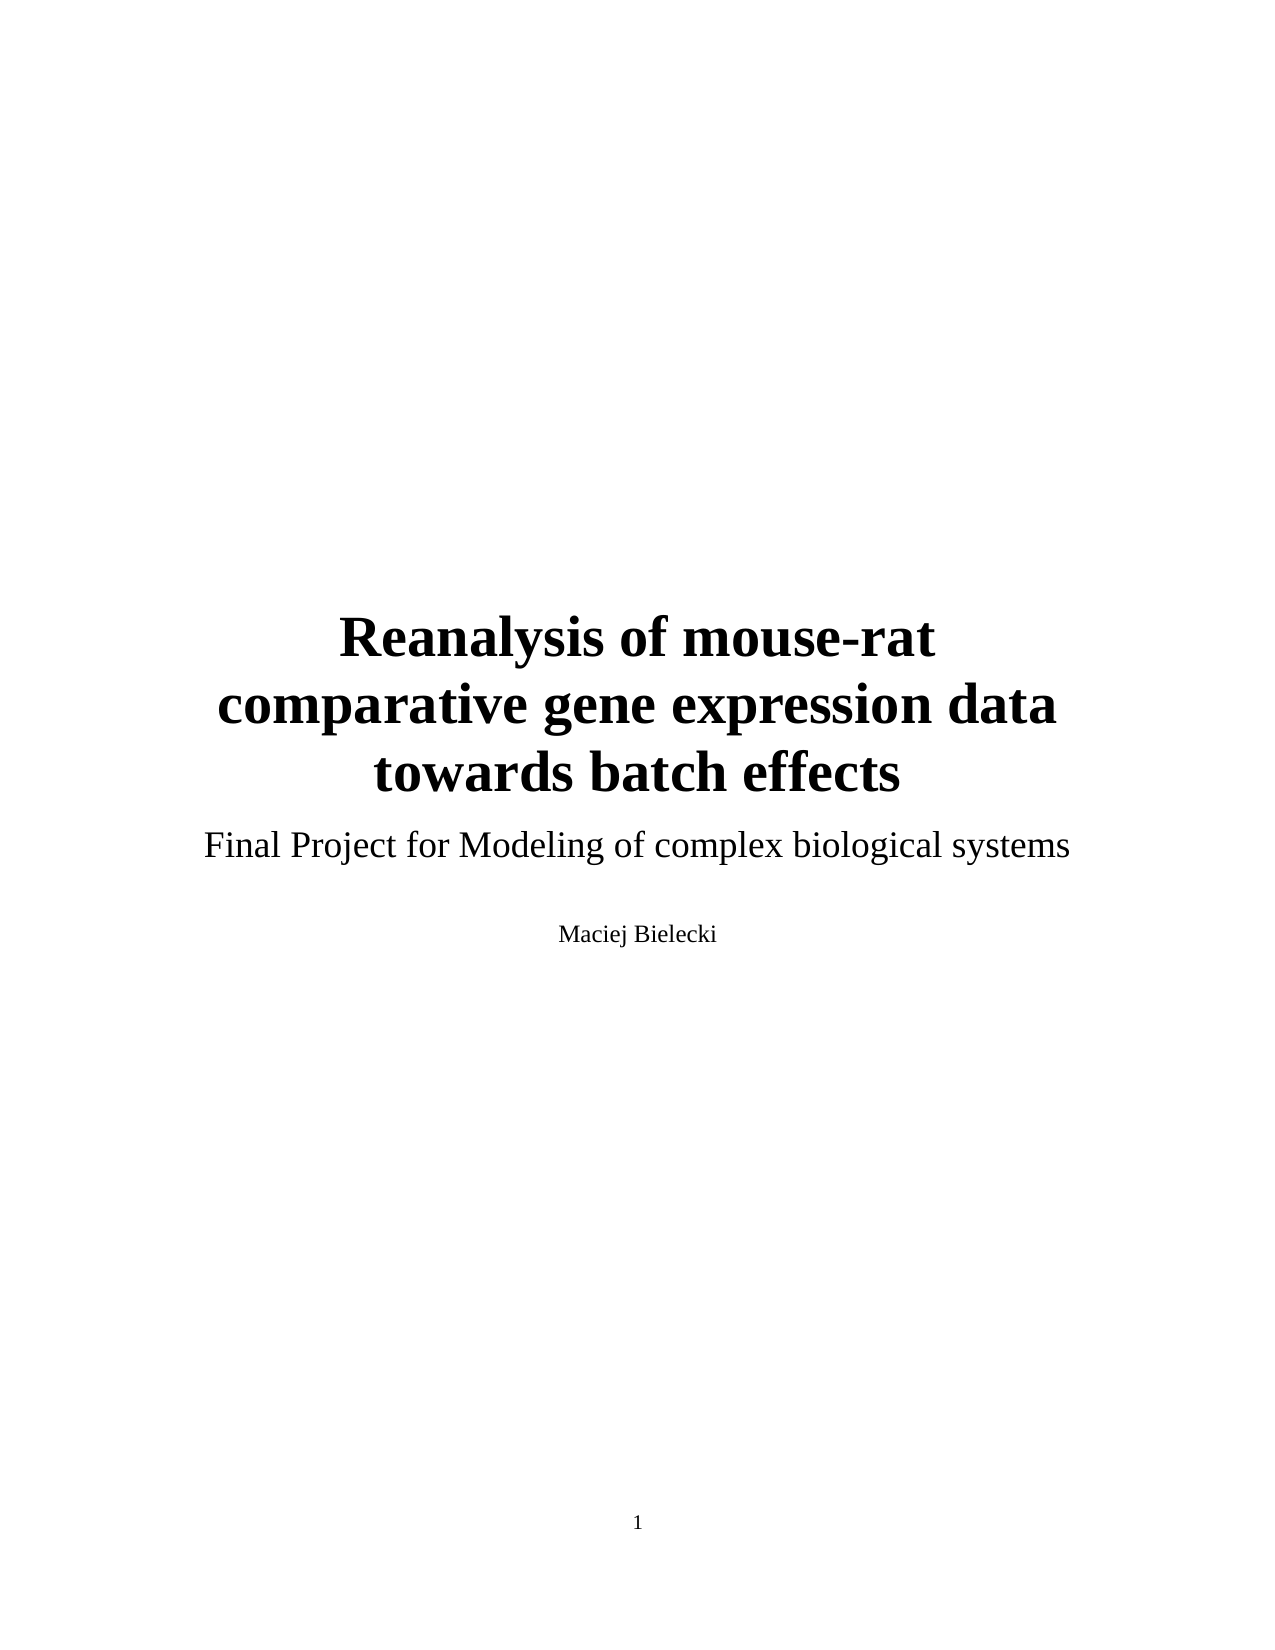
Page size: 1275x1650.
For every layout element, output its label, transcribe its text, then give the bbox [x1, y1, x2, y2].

title Reanalysis of mouse-rat comparative gene expression data towards batch effects [118, 602, 1157, 804]
subtitle Final Project for Modeling of complex biological systems [118, 822, 1157, 866]
text Maciej Bielecki [118, 919, 1157, 948]
